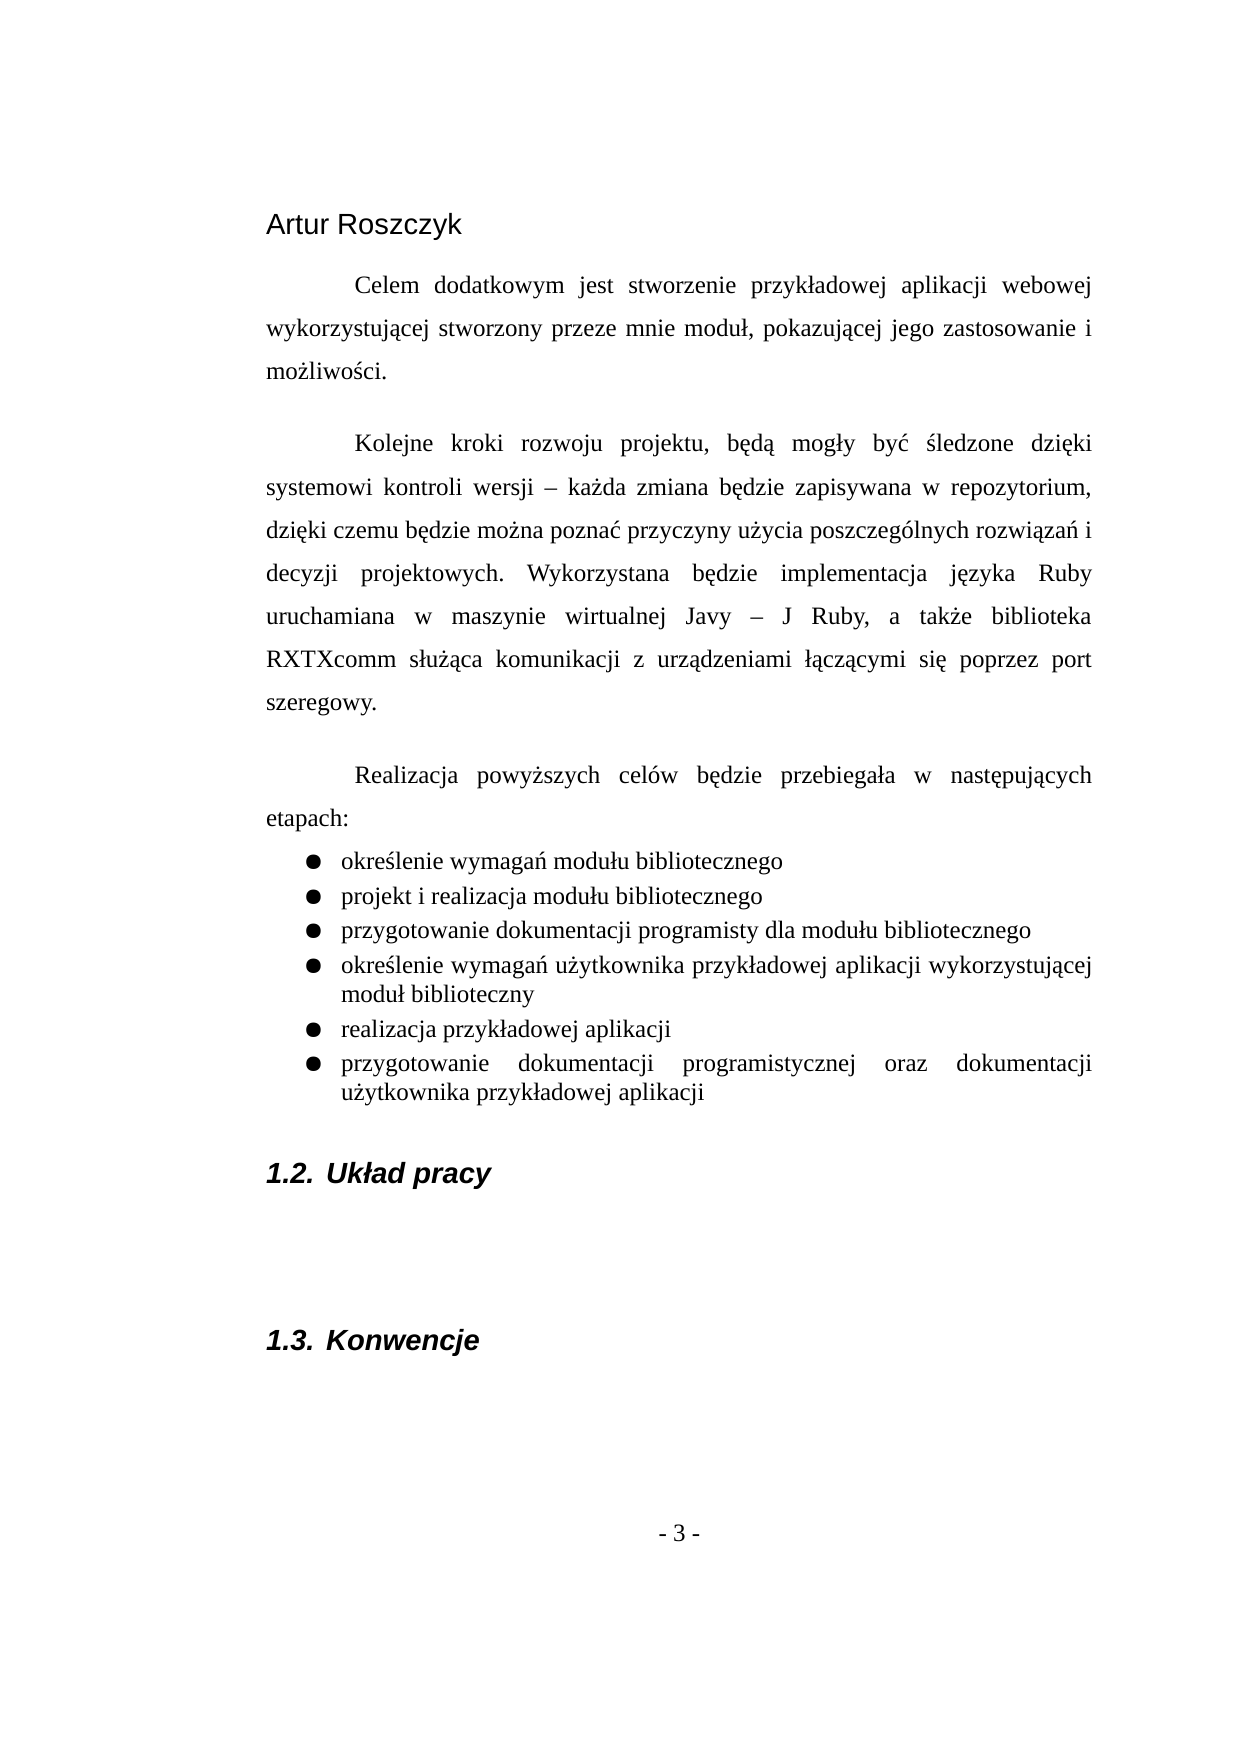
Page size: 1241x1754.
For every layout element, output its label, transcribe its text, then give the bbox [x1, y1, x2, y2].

list przygotowanie dokumentacji programisty dla modułu bibliotecznego [303, 916, 1093, 944]
list przygotowanie dokumentacji programistycznej oraz dokumentacji użytkownika przykładowej aplikacji [303, 1048, 1093, 1106]
subtitle Układ pracy [266, 1156, 1093, 1189]
text Realizacja powyższych celów będzie przebiegała w następujących etapach: [266, 760, 1093, 832]
text Celem dodatkowym jest stworzenie przykładowej aplikacji webowej wykorzystującej stworzony przeze mnie moduł, pokazującej jego zastosowanie i możliwości. [266, 270, 1093, 385]
subtitle Konwencje [266, 1323, 1093, 1357]
text Kolejne kroki rozwoju projektu, będą mogły być śledzone dzięki systemowi kontroli wersji – każda zmiana będzie zapisywana w repozytorium, dzięki czemu będzie można poznać przyczyny użycia poszczególnych rozwiązań i decyzji projektowych. Wykorzystana będzie implementacja języka Ruby uruchamiana w maszynie wirtualnej Javy – J Ruby, a także biblioteka RXTXcomm służąca komunikacji z urządzeniami łączącymi się poprzez port szeregowy. [266, 428, 1093, 716]
list projekt i realizacja modułu bibliotecznego [303, 881, 1093, 909]
list określenie wymagań użytkownika przykładowej aplikacji wykorzystującej moduł biblioteczny [303, 950, 1093, 1008]
list określenie wymagań modułu bibliotecznego [303, 846, 1093, 875]
list realizacja przykładowej aplikacji [303, 1014, 1093, 1042]
